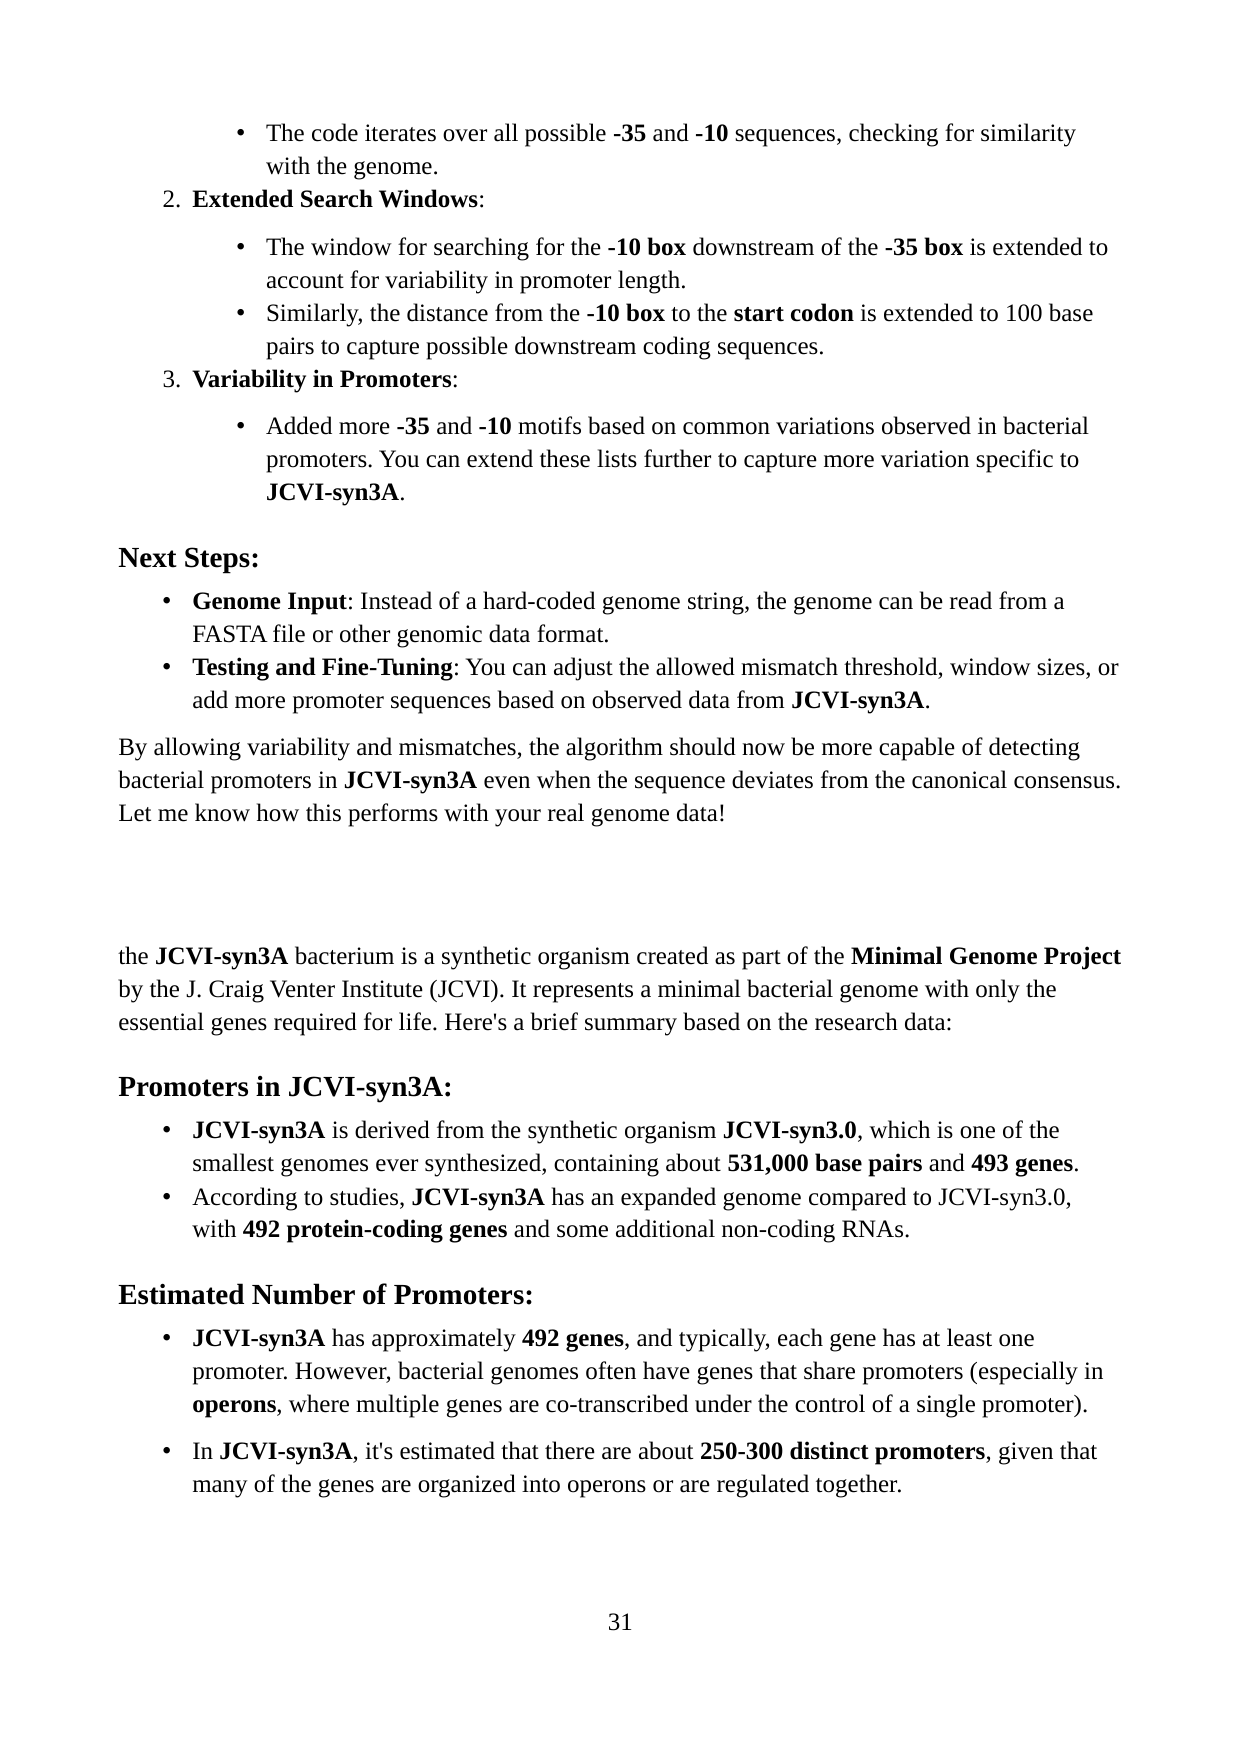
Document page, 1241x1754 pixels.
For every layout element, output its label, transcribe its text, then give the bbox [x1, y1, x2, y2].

list Similarly, the distance from the -10 box to the start codon is extended to 100 base pairs to capture possible downstream coding sequences. [236, 298, 1122, 359]
subtitle Next Steps: [118, 540, 1122, 573]
list Genome Input: Instead of a hard-coded genome string, the genome can be read from a FASTA file or other genomic data format. [162, 586, 1122, 647]
subtitle Promoters in JCVI-syn3A: [118, 1069, 1122, 1103]
text the JCVI-syn3A bacterium is a synthetic organism created as part of the Minimal Genome Project by the J. Craig Venter Institute (JCVI). It represents a minimal bacterial genome with only the essential genes required for life. Here's a brief summary based on the research data: [118, 941, 1122, 1036]
list Added more -35 and -10 motifs based on common variations observed in bacterial promoters. You can extend these lists further to capture more variation specific to JCVI-syn3A. [236, 411, 1122, 506]
list Extended Search Windows: [162, 184, 1122, 213]
list The window for searching for the -10 box downstream of the -35 box is extended to account for variability in promoter length. [236, 232, 1122, 293]
list Testing and Fine-Tuning: You can adjust the allowed mismatch threshold, window sizes, or add more promoter sequences based on observed data from JCVI-syn3A. [162, 652, 1122, 713]
list The code iterates over all possible -35 and -10 sequences, checking for similarity with the genome. [236, 118, 1122, 180]
list According to studies, JCVI-syn3A has an expanded genome compared to JCVI-syn3.0, with 492 protein-coding genes and some additional non-coding RNAs. [162, 1182, 1122, 1243]
list Variability in Promoters: [162, 364, 1122, 393]
list In JCVI-syn3A, it's estimated that there are about 250-300 distinct promoters, given that many of the genes are organized into operons or are regulated together. [162, 1436, 1122, 1498]
list JCVI-syn3A is derived from the synthetic organism JCVI-syn3.0, which is one of the smallest genomes ever synthesized, containing about 531,000 base pairs and 493 genes. [162, 1116, 1122, 1177]
text By allowing variability and mismatches, the algorithm should now be more capable of detecting bacterial promoters in JCVI-syn3A even when the sequence deviates from the canonical consensus. Let me know how this performs with your real genome data! [118, 732, 1122, 827]
subtitle Estimated Number of Promoters: [118, 1277, 1122, 1310]
list JCVI-syn3A has approximately 492 genes, and typically, each gene has at least one promoter. However, bacterial genomes often have genes that share promoters (especially in operons, where multiple genes are co-transcribed under the control of a single promoter). [162, 1323, 1122, 1418]
